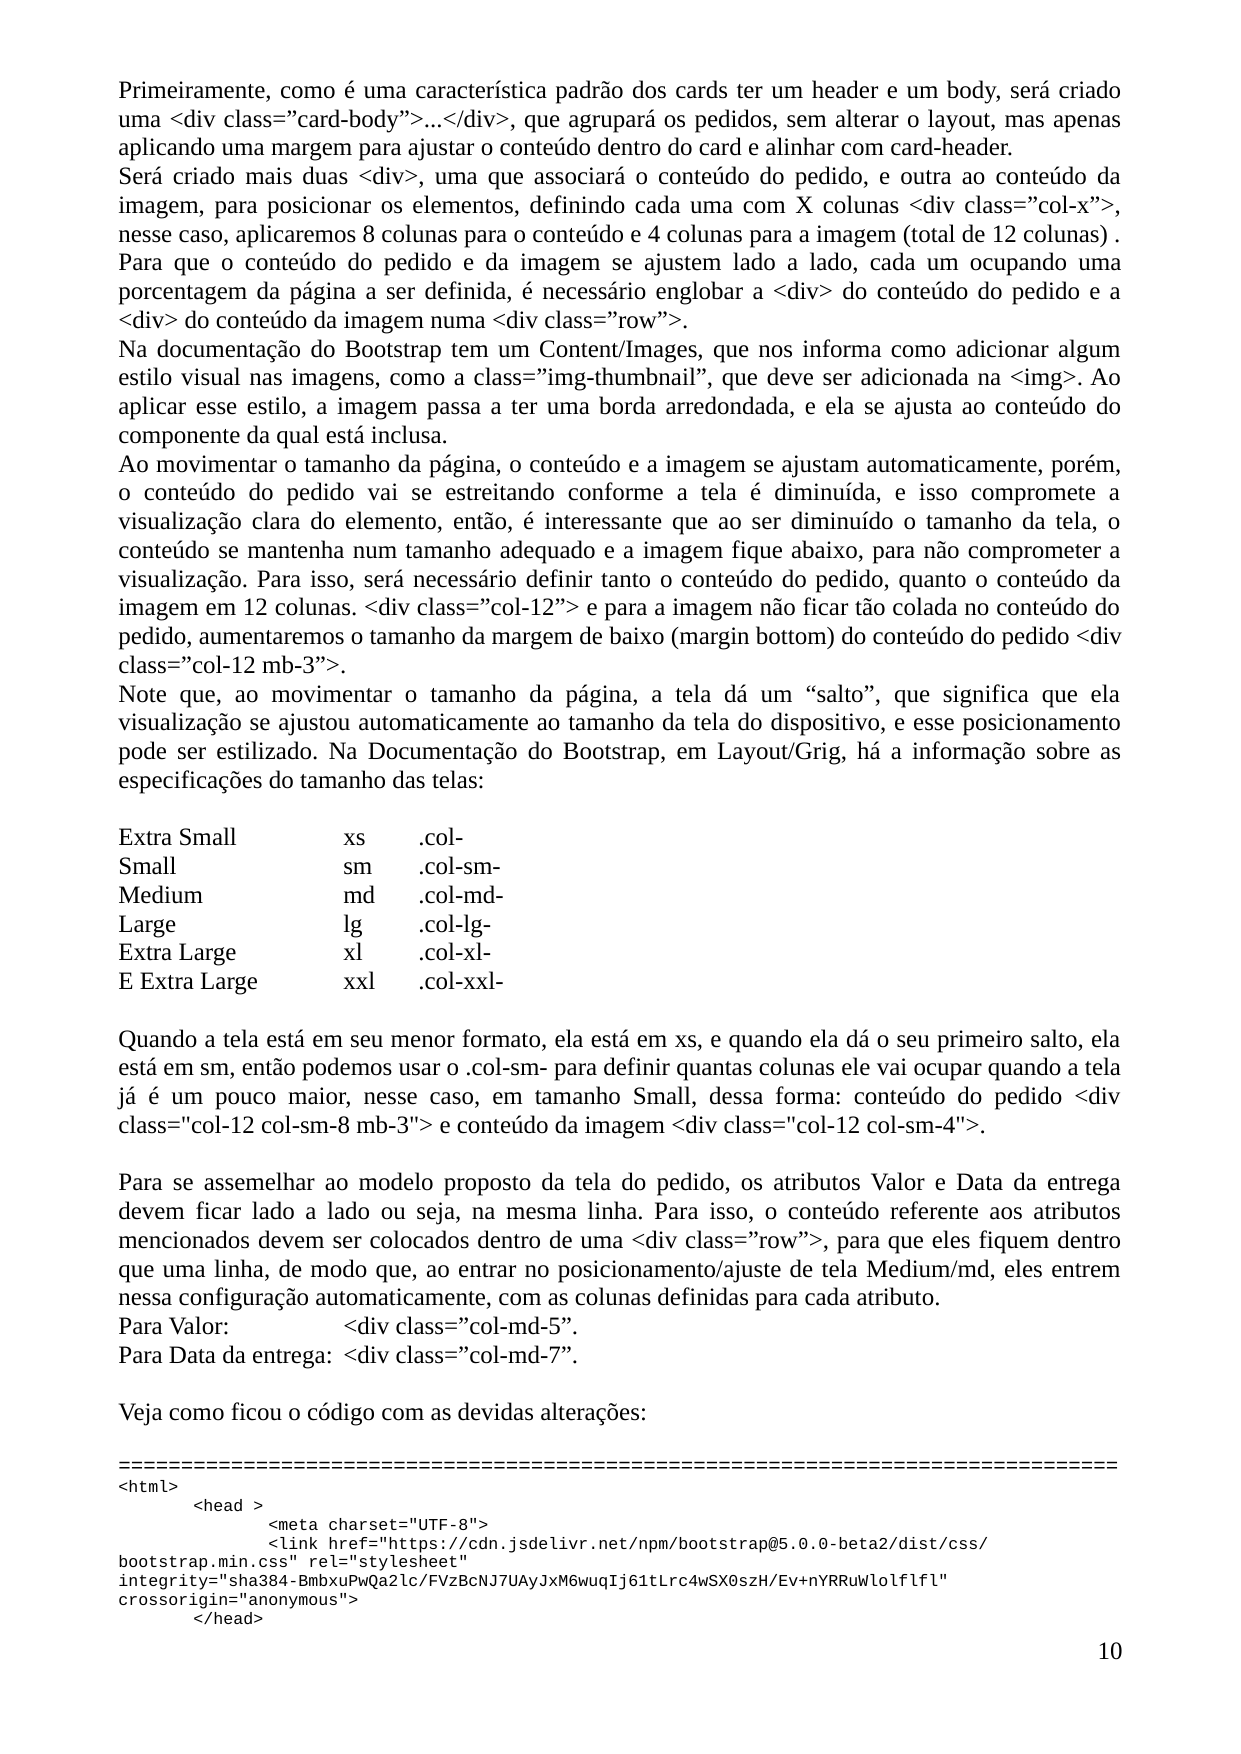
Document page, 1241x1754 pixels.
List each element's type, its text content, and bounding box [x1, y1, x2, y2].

text Primeiramente, como é uma característica padrão dos cards ter um header e um body, será criado uma <div class=”card-body”>...</div>, que agrupará os pedidos, sem alterar o layout, mas apenas aplicando uma margem para ajustar o conteúdo dentro do card e alinhar com card-header. [118, 75, 1122, 161]
text Note que, ao movimentar o tamanho da página, a tela dá um “salto”, que significa que ela visualização se ajustou automaticamente ao tamanho da tela do dispositivo, e esse posicionamento pode ser estilizado. Na Documentação do Bootstrap, em Layout/Grig, há a informação sobre as especificações do tamanho das telas: [118, 679, 1122, 794]
text <html> [118, 1479, 1122, 1497]
text Extra Large xl .col-xl- [118, 937, 1122, 966]
text <meta charset="UTF-8"> [118, 1516, 1122, 1535]
text Medium md .col-md- [118, 880, 1122, 909]
text Veja como ficou o código com as devidas alterações: [118, 1397, 1122, 1426]
text Large lg .col-lg- [118, 909, 1122, 937]
text Para Data da entrega: <div class=”col-md-7”. [118, 1340, 1122, 1369]
text <head > [118, 1497, 1122, 1516]
text E Extra Large xxl .col-xxl- [118, 966, 1122, 995]
text Quando a tela está em seu menor formato, ela está em xs, e quando ela dá o seu primeiro salto, ela está em sm, então podemos usar o .col-sm- para definir quantas colunas ele vai ocupar quando a tela já é um pouco maior, nesse caso, em tamanho Small, dessa forma: conteúdo do pedido <div class="col-12 col-sm-8 mb-3"> e conteúdo da imagem <div class="col-12 col-sm-4">. [118, 1024, 1122, 1139]
text ================================================================================ [118, 1455, 1122, 1479]
text Para se assemelhar ao modelo proposto da tela do pedido, os atributos Valor e Data da entrega devem ficar lado a lado ou seja, na mesma linha. Para isso, o conteúdo referente aos atributos mencionados devem ser colocados dentro de uma <div class=”row”>, para que eles fiquem dentro que uma linha, de modo que, ao entrar no posicionamento/ajuste de tela Medium/md, eles entrem nessa configuração automaticamente, com as colunas definidas para cada atributo. [118, 1167, 1122, 1311]
text Ao movimentar o tamanho da página, o conteúdo e a imagem se ajustam automaticamente, porém, o conteúdo do pedido vai se estreitando conforme a tela é diminuída, e isso compromete a visualização clara do elemento, então, é interessante que ao ser diminuído o tamanho da tela, o conteúdo se mantenha num tamanho adequado e a imagem fique abaixo, para não comprometer a visualização. Para isso, será necessário definir tanto o conteúdo do pedido, quanto o conteúdo da imagem em 12 colunas. <div class=”col-12”> e para a imagem não ficar tão colada no conteúdo do pedido, aumentaremos o tamanho da margem de baixo (margin bottom) do conteúdo do pedido <div class=”col-12 mb-3”>. [118, 449, 1122, 679]
text Será criado mais duas <div>, uma que associará o conteúdo do pedido, e outra ao conteúdo da imagem, para posicionar os elementos, definindo cada uma com X colunas <div class=”col-x”>, nesse caso, aplicaremos 8 colunas para o conteúdo e 4 colunas para a imagem (total de 12 colunas) . Para que o conteúdo do pedido e da imagem se ajustem lado a lado, cada um ocupando uma porcentagem da página a ser definida, é necessário englobar a <div> do conteúdo do pedido e a <div> do conteúdo da imagem numa <div class=”row”>. [118, 161, 1122, 334]
text Na documentação do Bootstrap tem um Content/Images, que nos informa como adicionar algum estilo visual nas imagens, como a class=”img-thumbnail”, que deve ser adicionada na <img>. Ao aplicar esse estilo, a imagem passa a ter uma borda arredondada, e ela se ajusta ao conteúdo do componente da qual está inclusa. [118, 334, 1122, 449]
text Small sm .col-sm- [118, 851, 1122, 880]
text Extra Small xs .col- [118, 822, 1122, 851]
text </head> [118, 1611, 1122, 1629]
text Para Valor: <div class=”col-md-5”. [118, 1311, 1122, 1340]
text <link href="https://cdn.jsdelivr.net/npm/bootstrap@5.0.0-beta2/dist/css/bootstrap.min.css" rel="stylesheet" integrity="sha384-BmbxuPwQa2lc/FVzBcNJ7UAyJxM6wuqIj61tLrc4wSX0szH/Ev+nYRRuWlolflfl" crossorigin="anonymous"> [118, 1535, 1122, 1611]
